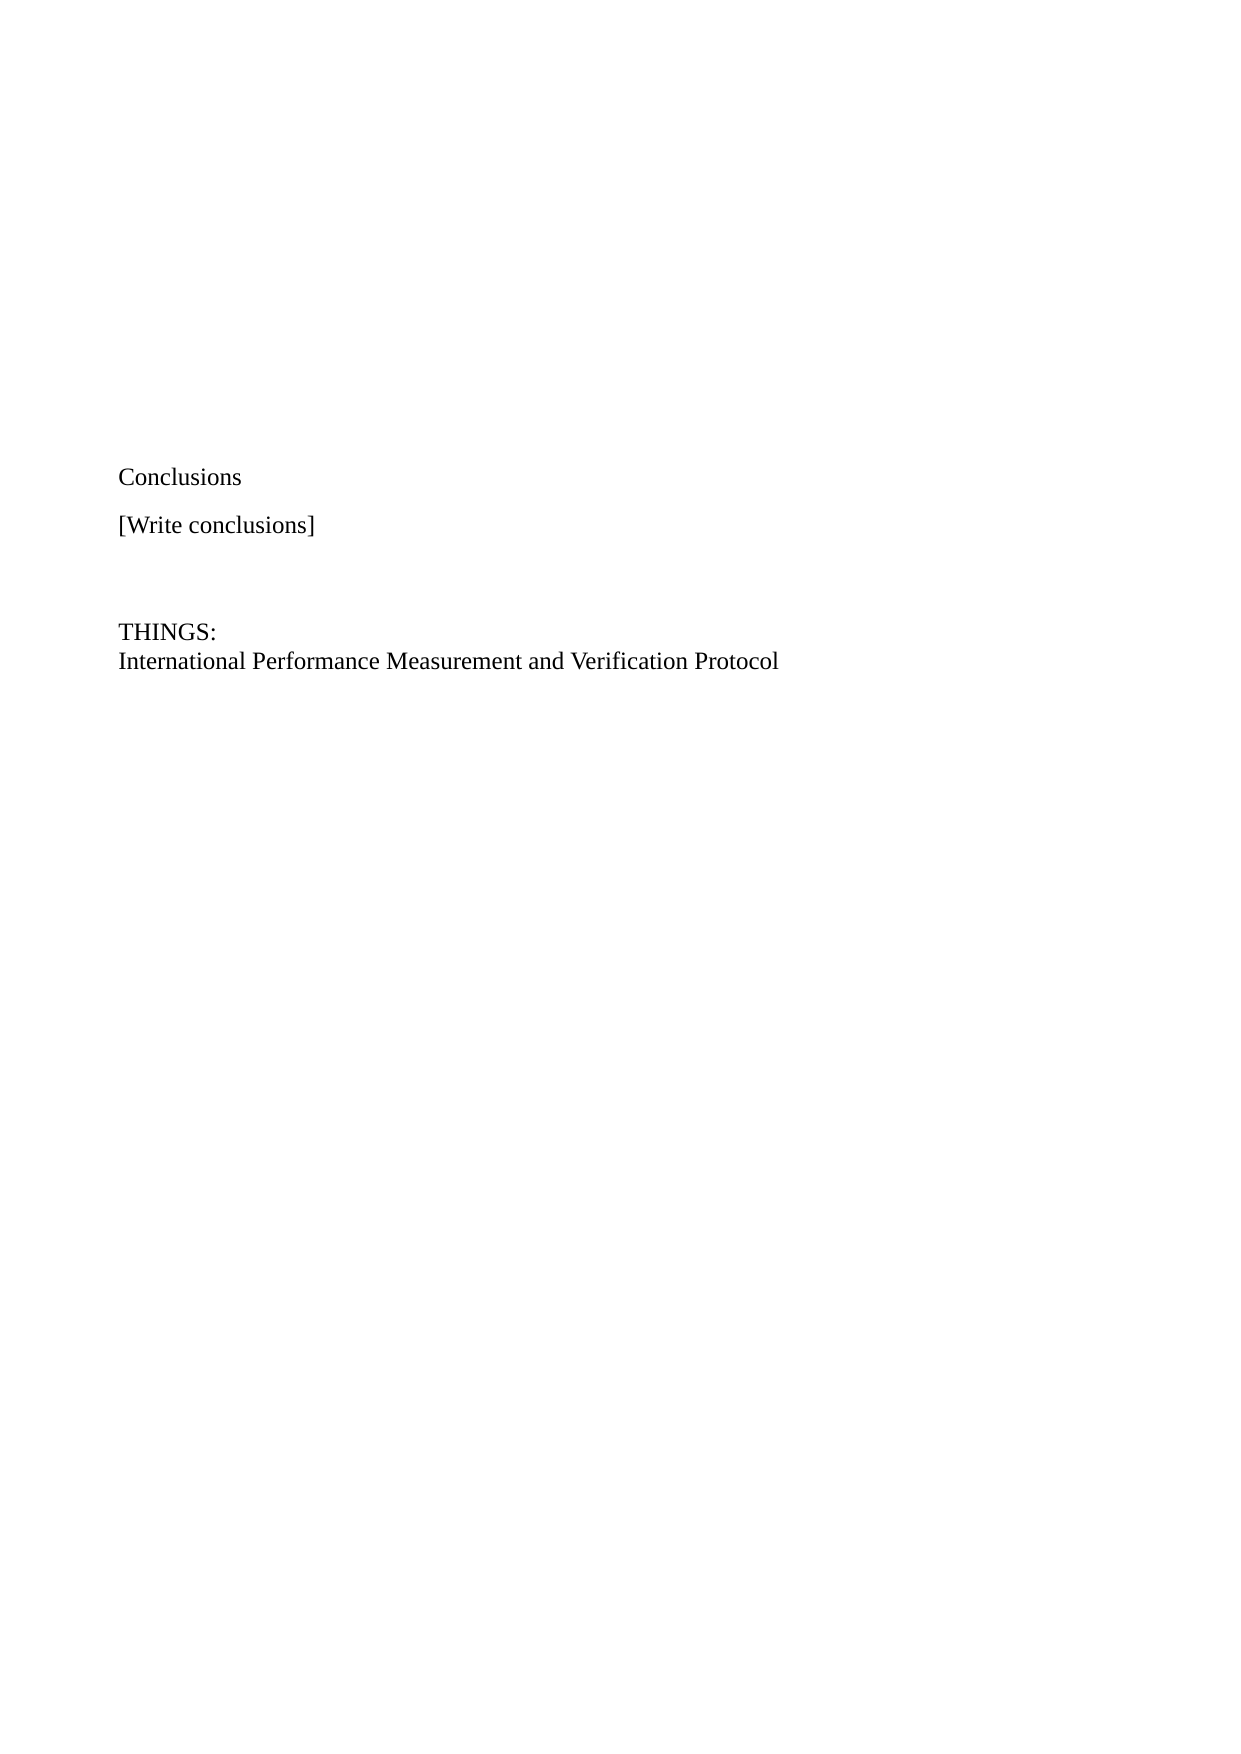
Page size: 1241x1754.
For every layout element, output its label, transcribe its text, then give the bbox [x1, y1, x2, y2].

text THINGS: [118, 617, 1122, 646]
text International Performance Measurement and Verification Protocol [118, 646, 1122, 675]
text [Write conclusions] [118, 511, 1122, 539]
text Conclusions [118, 462, 1122, 490]
